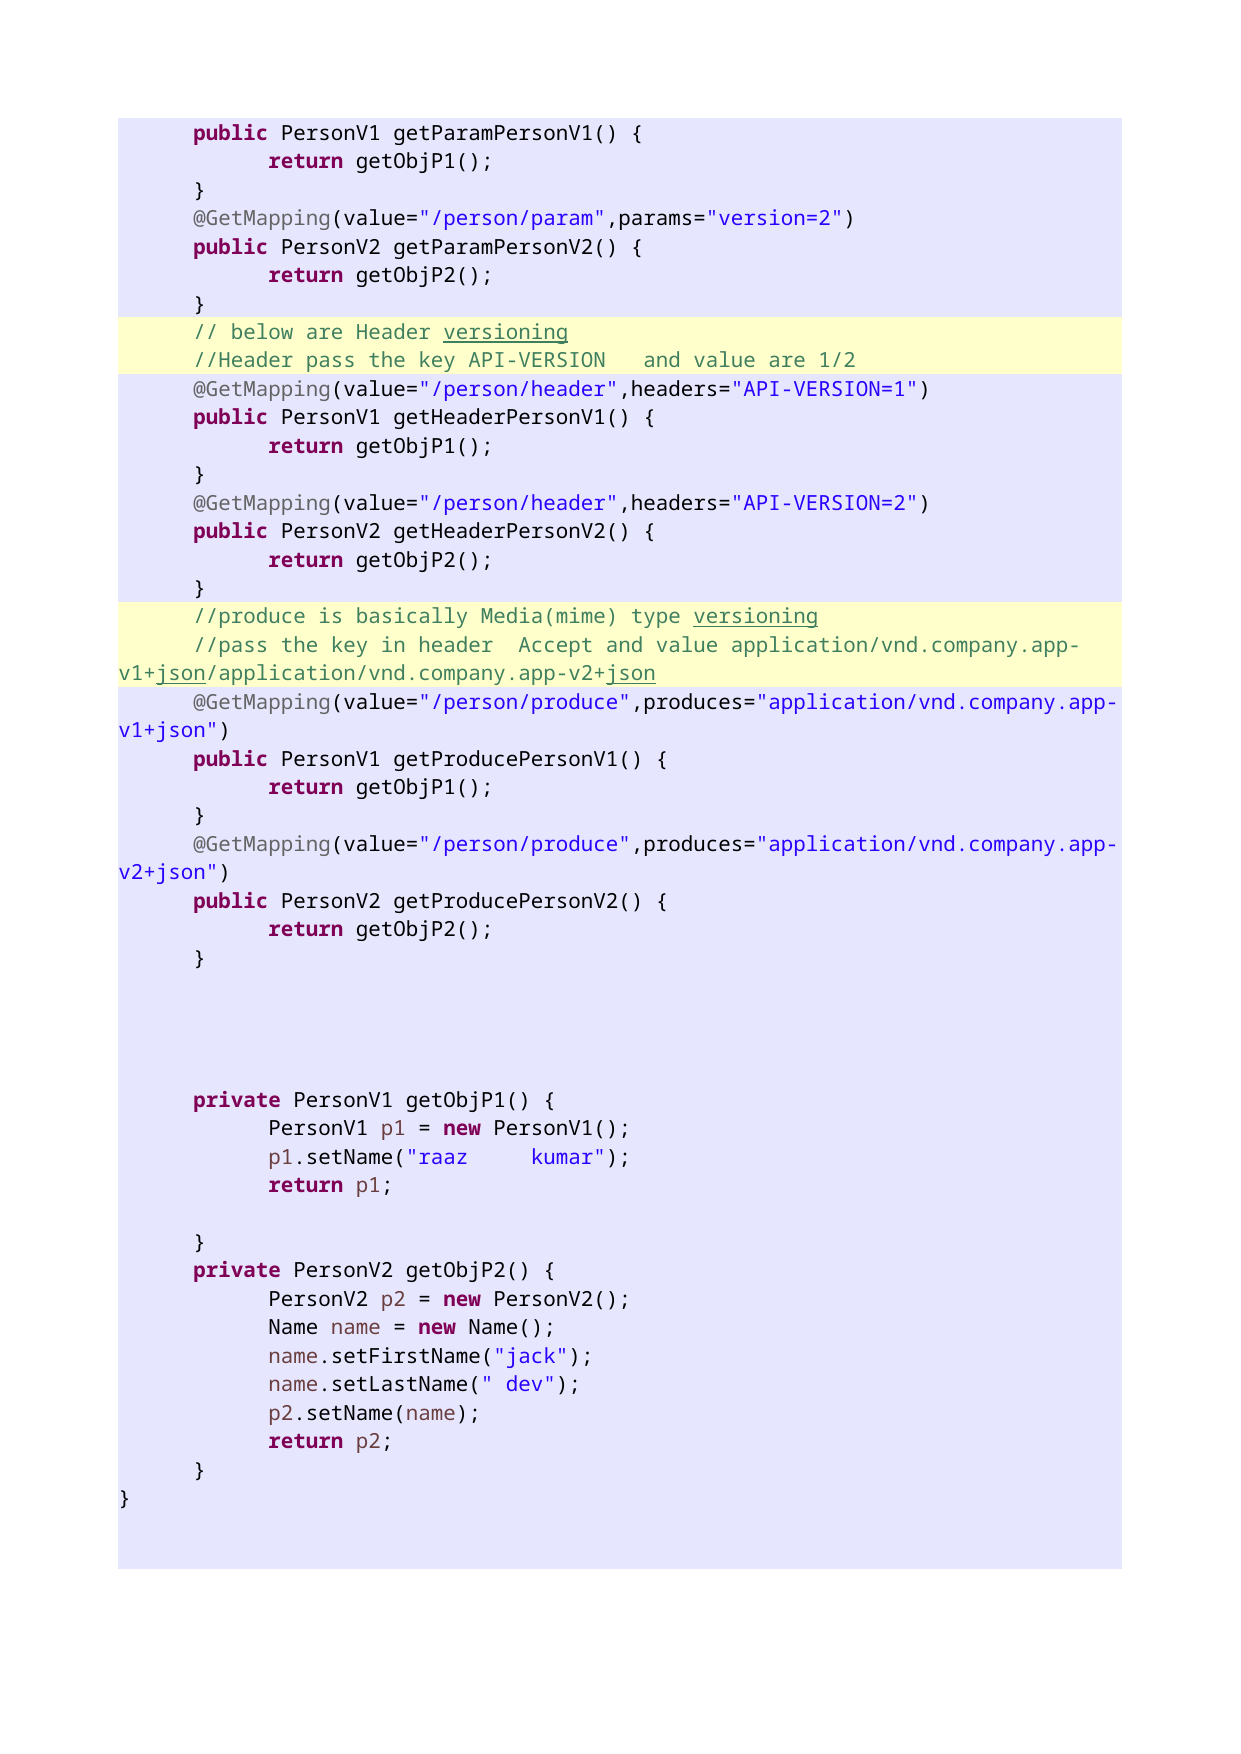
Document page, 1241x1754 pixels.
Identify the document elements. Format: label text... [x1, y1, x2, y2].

text } [118, 1455, 1122, 1483]
text @GetMapping(value="/person/header",headers="API-VERSION=2") [118, 488, 1122, 516]
text name.setFirstName("jack"); [118, 1341, 1122, 1369]
text } [118, 175, 1122, 203]
text //Header pass the key API-VERSION and value are 1/2 [118, 346, 1122, 374]
text return p2; [118, 1426, 1122, 1455]
text @GetMapping(value="/person/produce",produces="application/vnd.company.app-v2+json") [118, 829, 1122, 886]
text } [118, 289, 1122, 317]
text name.setLastName(" dev"); [118, 1369, 1122, 1398]
text //pass the key in header Accept and value application/vnd.company.app-v1+json/application/vnd.company.app-v2+json [118, 630, 1122, 687]
text } [118, 801, 1122, 829]
text public PersonV2 getHeaderPersonV2() { [118, 516, 1122, 545]
text return getObjP2(); [118, 914, 1122, 943]
text public PersonV1 getParamPersonV1() { [118, 118, 1122, 147]
text } [118, 1483, 1122, 1512]
text // below are Header versioning [118, 317, 1122, 346]
text Name name = new Name(); [118, 1312, 1122, 1341]
text //produce is basically Media(mime) type versioning [118, 602, 1122, 630]
text @GetMapping(value="/person/produce",produces="application/vnd.company.app-v1+json") [118, 687, 1122, 744]
text private PersonV2 getObjP2() { [118, 1256, 1122, 1284]
text PersonV2 p2 = new PersonV2(); [118, 1284, 1122, 1312]
text } [118, 459, 1122, 488]
text return getObjP1(); [118, 431, 1122, 459]
text public PersonV1 getProducePersonV1() { [118, 744, 1122, 772]
text } [118, 1227, 1122, 1256]
text public PersonV2 getProducePersonV2() { [118, 886, 1122, 914]
text p2.setName(name); [118, 1398, 1122, 1426]
text p1.setName("raaz kumar"); [118, 1142, 1122, 1170]
text PersonV1 p1 = new PersonV1(); [118, 1113, 1122, 1142]
text return p1; [118, 1170, 1122, 1199]
text private PersonV1 getObjP1() { [118, 1085, 1122, 1113]
text public PersonV1 getHeaderPersonV1() { [118, 402, 1122, 431]
text } [118, 943, 1122, 971]
text @GetMapping(value="/person/header",headers="API-VERSION=1") [118, 374, 1122, 402]
text return getObjP2(); [118, 545, 1122, 573]
text } [118, 573, 1122, 602]
text public PersonV2 getParamPersonV2() { [118, 232, 1122, 260]
text return getObjP1(); [118, 772, 1122, 801]
text return getObjP1(); [118, 147, 1122, 175]
text @GetMapping(value="/person/param",params="version=2") [118, 203, 1122, 232]
text return getObjP2(); [118, 260, 1122, 289]
